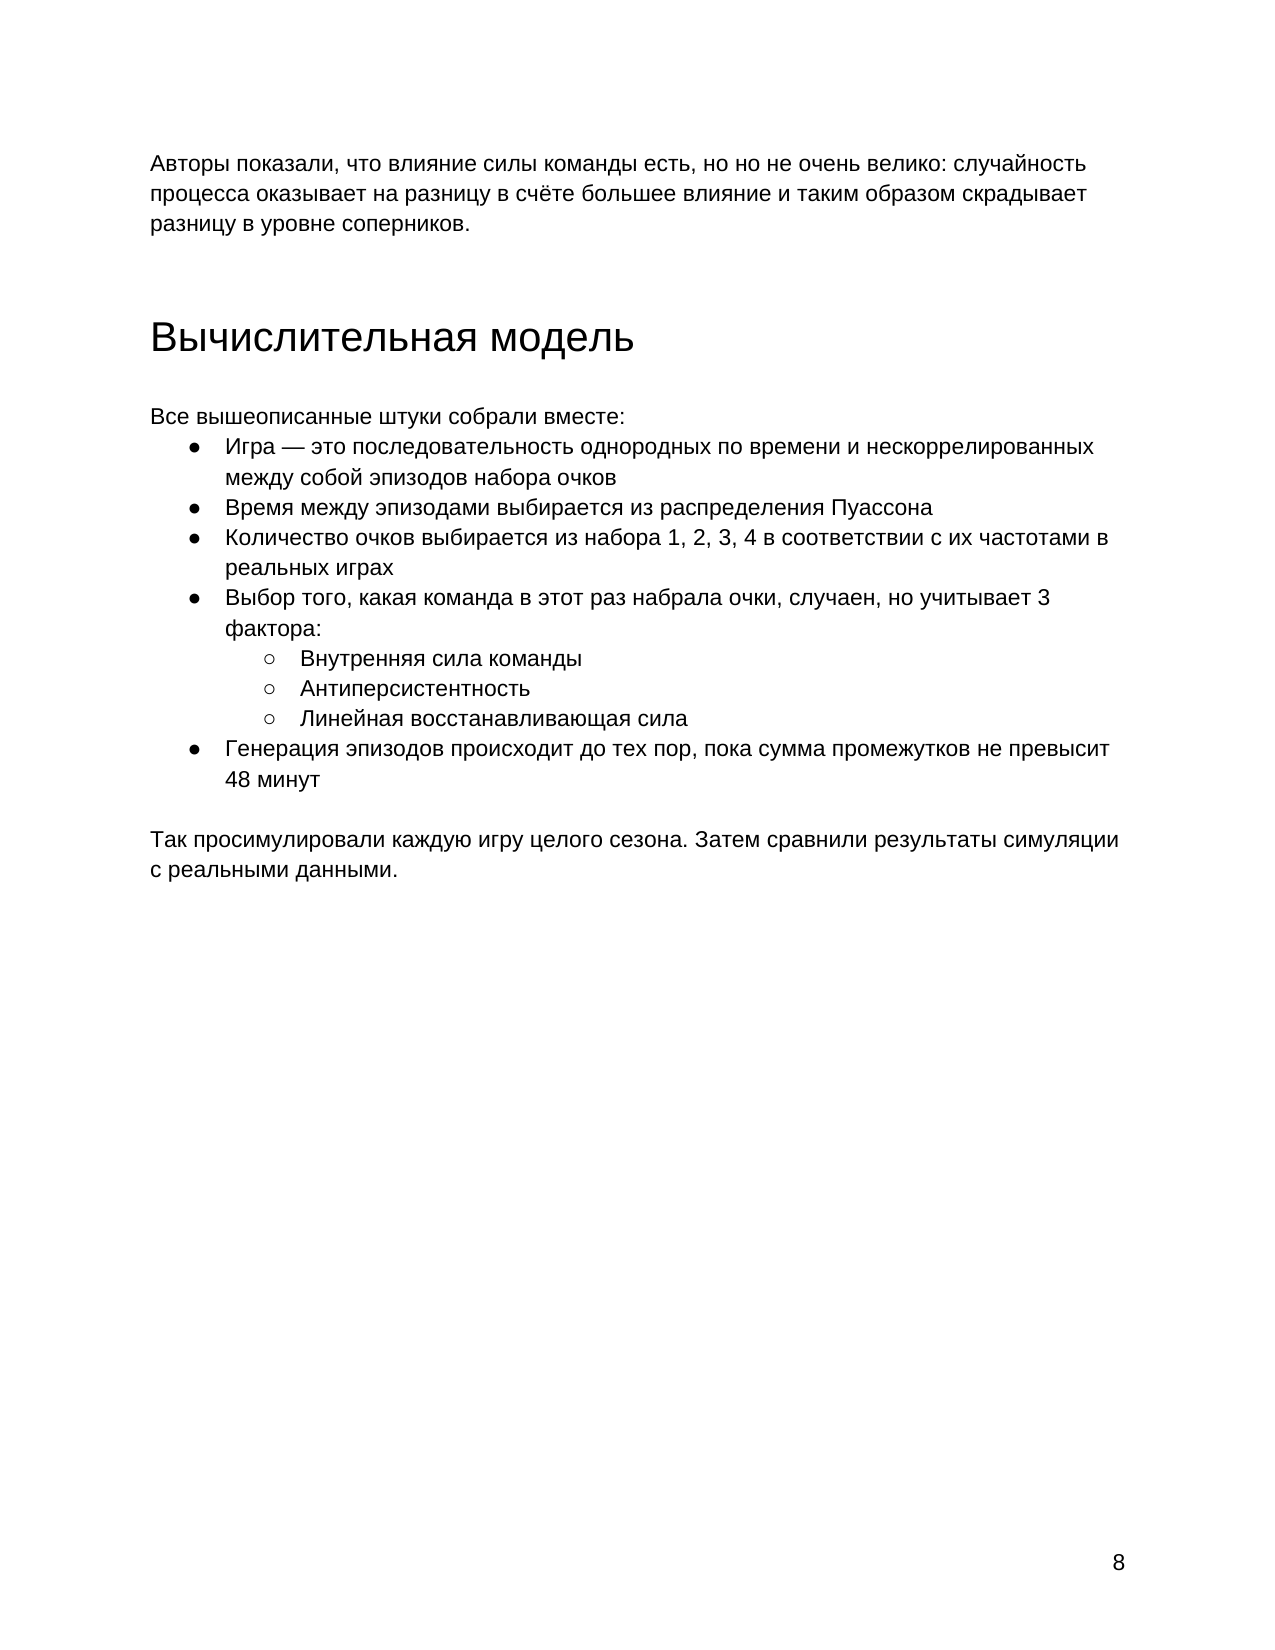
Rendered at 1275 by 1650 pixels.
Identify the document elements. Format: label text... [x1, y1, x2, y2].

list Линейная восстанавливающая сила [262, 705, 1125, 732]
list Внутренняя сила команды [262, 645, 1125, 671]
list Время между эпизодами выбирается из распределения Пуассона [187, 494, 1125, 520]
list Генерация эпизодов происходит до тех пор, пока сумма промежутков не превысит 48 минут [187, 735, 1125, 792]
list Антиперсистентность [262, 675, 1125, 701]
text Все вышеописанные штуки собрали вместе: [150, 403, 1125, 429]
list Количество очков выбирается из набора 1, 2, 3, 4 в соответствии с их частотами в реальных играх [187, 524, 1125, 581]
subtitle Вычислительная модель [150, 312, 1125, 360]
list Выбор того, какая команда в этот раз набрала очки, случаен, но учитывает 3 фактора: [187, 584, 1125, 641]
list Игра — это последовательность однородных по времени и нескоррелированных между собой эпизодов набора очков [187, 433, 1125, 490]
text Так просимулировали каждую игру целого сезона. Затем сравнили результаты симуляции с реальными данными. [150, 826, 1125, 883]
text Авторы показали, что влияние силы команды есть, но но не очень велико: случайность процесса оказывает на разницу в счёте большее влияние и таким образом скрадывает разницу в уровне соперников. [150, 150, 1125, 237]
